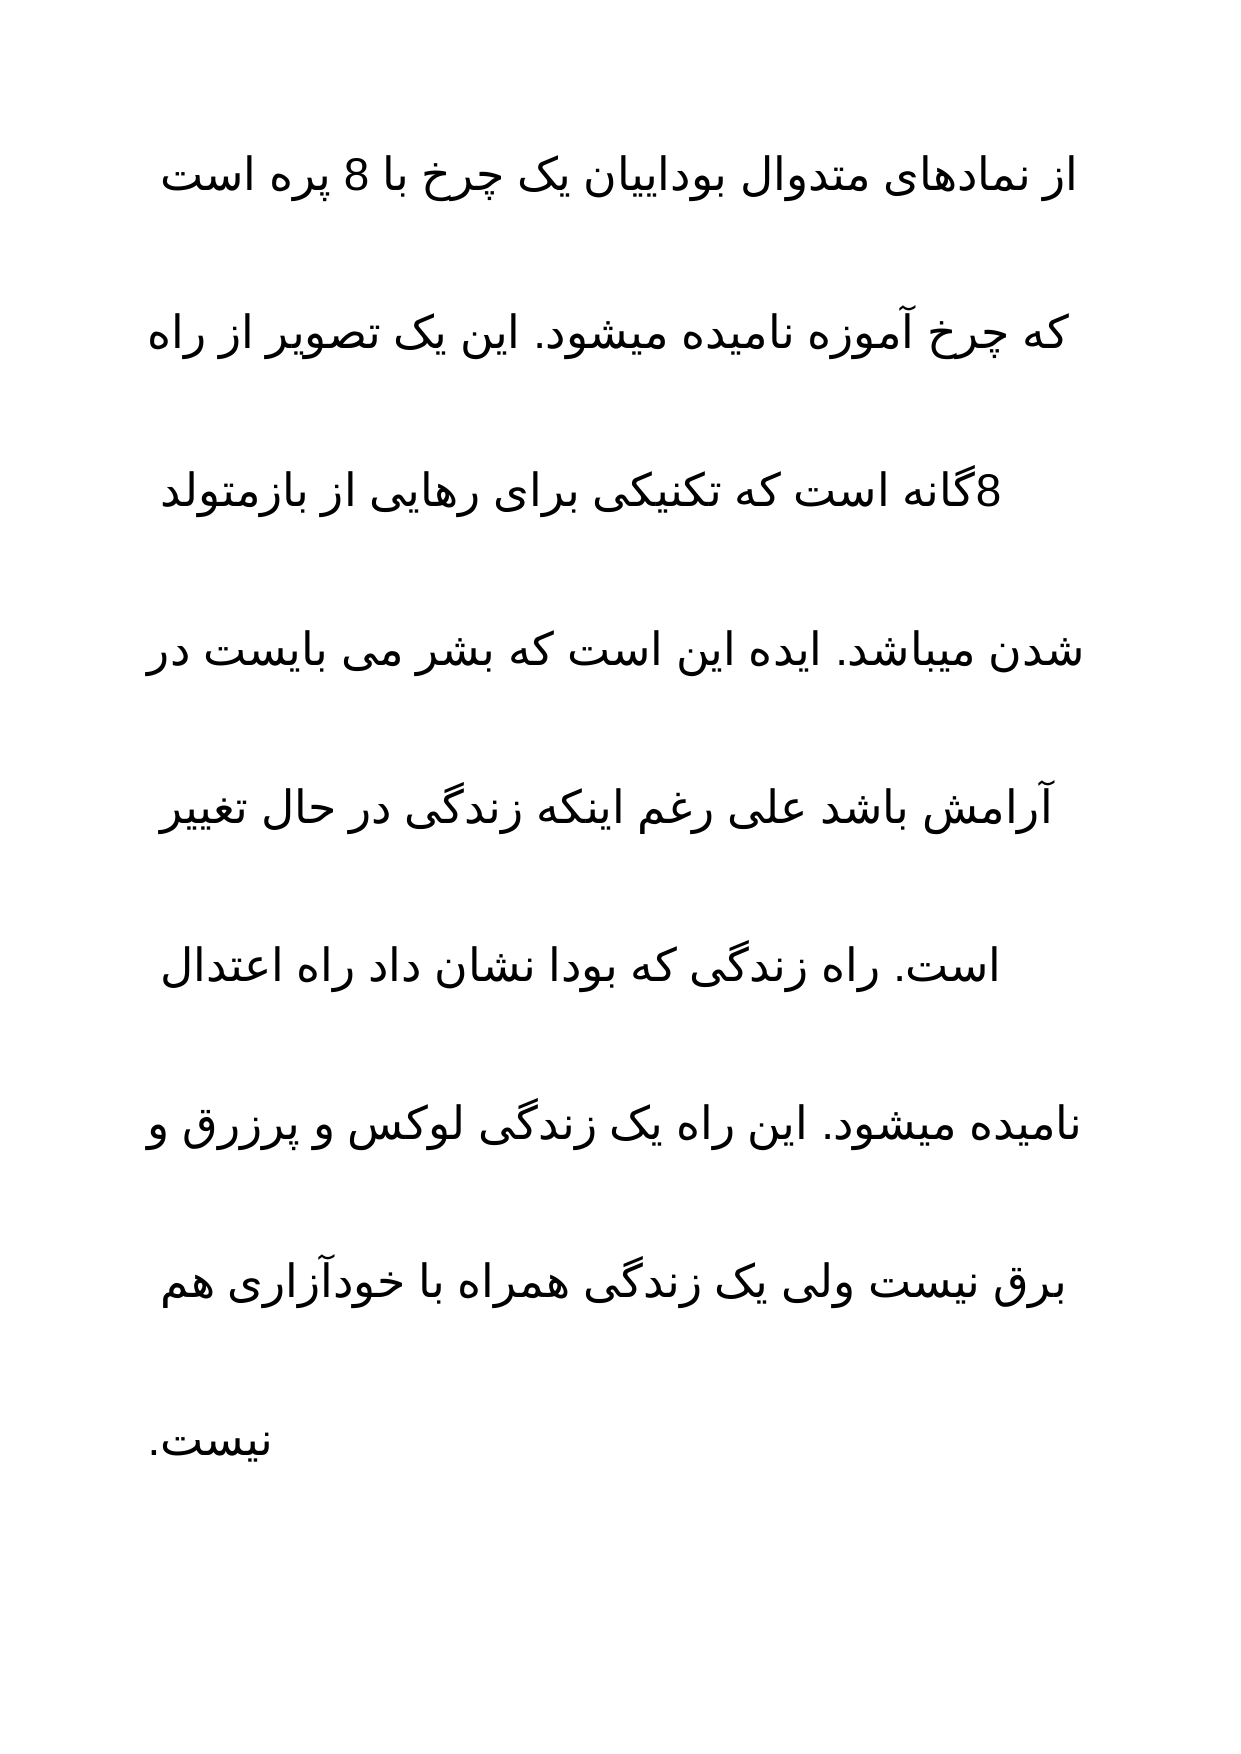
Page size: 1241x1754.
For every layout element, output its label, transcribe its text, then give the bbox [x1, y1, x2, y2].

text از نمادهای متدوال بوداییان یک چرخ با 8 پره است که چرخ آموزه نامیده میشود. این یک تصویر از راه 8گانه است که تکنیکی برای رهایی از بازمتولد شدن میباشد. ایده این است که بشر می بایست در آرامش باشد علی رغم اینکه زندگی در حال تغییر است. راه زندگی که بودا نشان داد راه اعتدال نامیده میشود. این راه یک زندگی لوکس و پرزرق و برق نیست ولی یک زندگی همراه با خودآزاری هم نیست. [148, 148, 1093, 1465]
